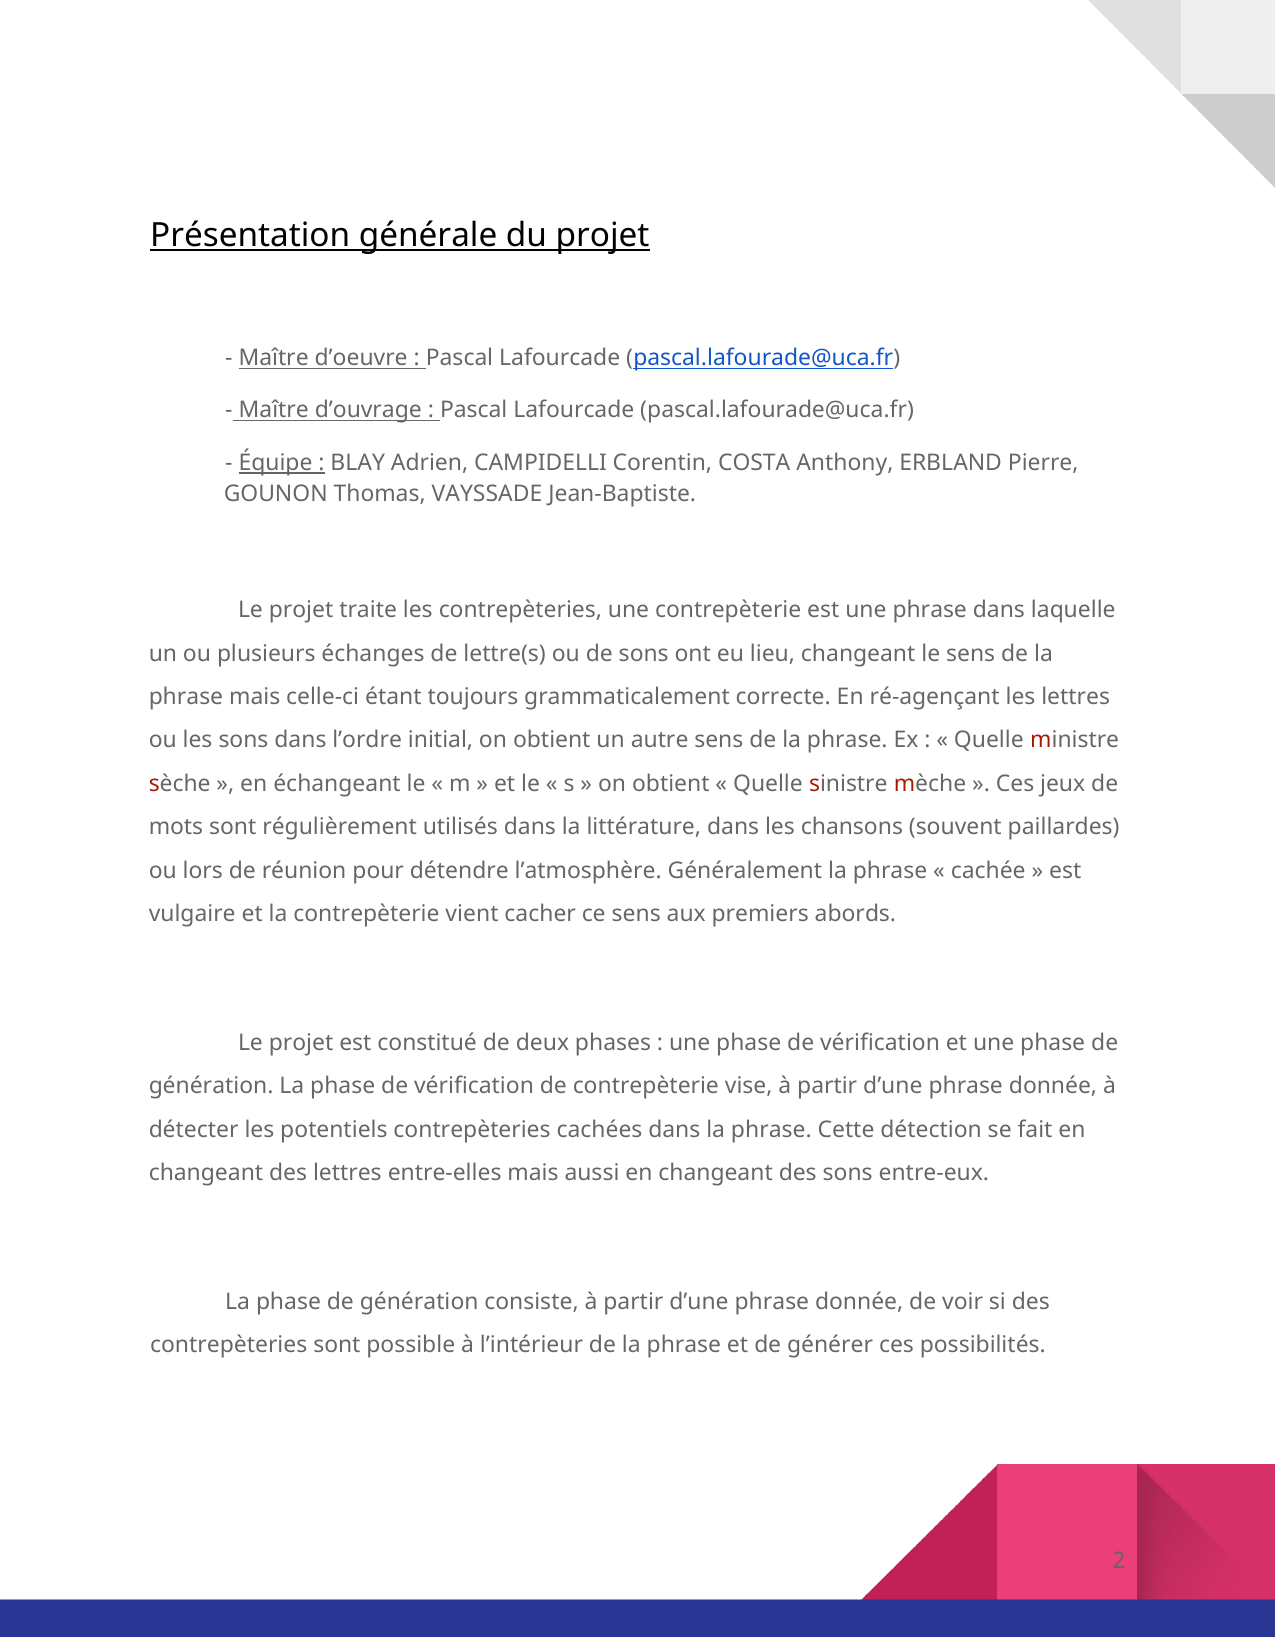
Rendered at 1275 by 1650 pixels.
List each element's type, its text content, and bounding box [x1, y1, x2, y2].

text La phase de génération consiste, à partir d’une phrase donnée, de voir si des contrepèteries sont possible à l’intérieur de la phrase et de générer ces possibilités. [150, 1284, 1125, 1403]
picture [1087, 0, 1275, 188]
subtitle Présentation générale du projet [150, 211, 1125, 256]
text Le projet traite les contrepèteries, une contrepèterie est une phrase dans laquelle un ou plusieurs échanges de lettre(s) ou de sons ont eu lieu, changeant le sens de la phrase mais celle-ci étant toujours grammaticalement correcte. En ré-agençant les lettres ou les sons dans l’ordre initial, on obtient un autre sens de la phrase. Ex : « Quelle ministre sèche », en échangeant le « m » et le « s » on obtient « Quelle sinistre mèche ». Ces jeux de mots sont régulièrement utilisés dans la littérature, dans les chansons (souvent paillardes) ou lors de réunion pour détendre l’atmosphère. Généralement la phrase « cachée » est vulgaire et la contrepèterie vient cacher ce sens aux premiers abords. [148, 593, 1125, 928]
text - Maître d’ouvrage : Pascal Lafourcade (pascal.lafourade@uca.fr) [223, 393, 1125, 425]
text - Maître d’oeuvre : Pascal Lafourcade (pascal.lafourade@uca.fr) [148, 341, 1125, 373]
picture [0, 1462, 1275, 1637]
text - Équipe : BLAY Adrien, CAMPIDELLI Corentin, COSTA Anthony, ERBLAND Pierre, GOUNON Thomas, VAYSSADE Jean-Baptiste. [223, 446, 1125, 508]
text Le projet est constitué de deux phases : une phase de vérification et une phase de génération. La phase de vérification de contrepèterie vise, à partir d’une phrase donnée, à détecter les potentiels contrepèteries cachées dans la phrase. Cette détection se fait en changeant des lettres entre-elles mais aussi en changeant des sons entre-eux. [148, 1026, 1125, 1187]
